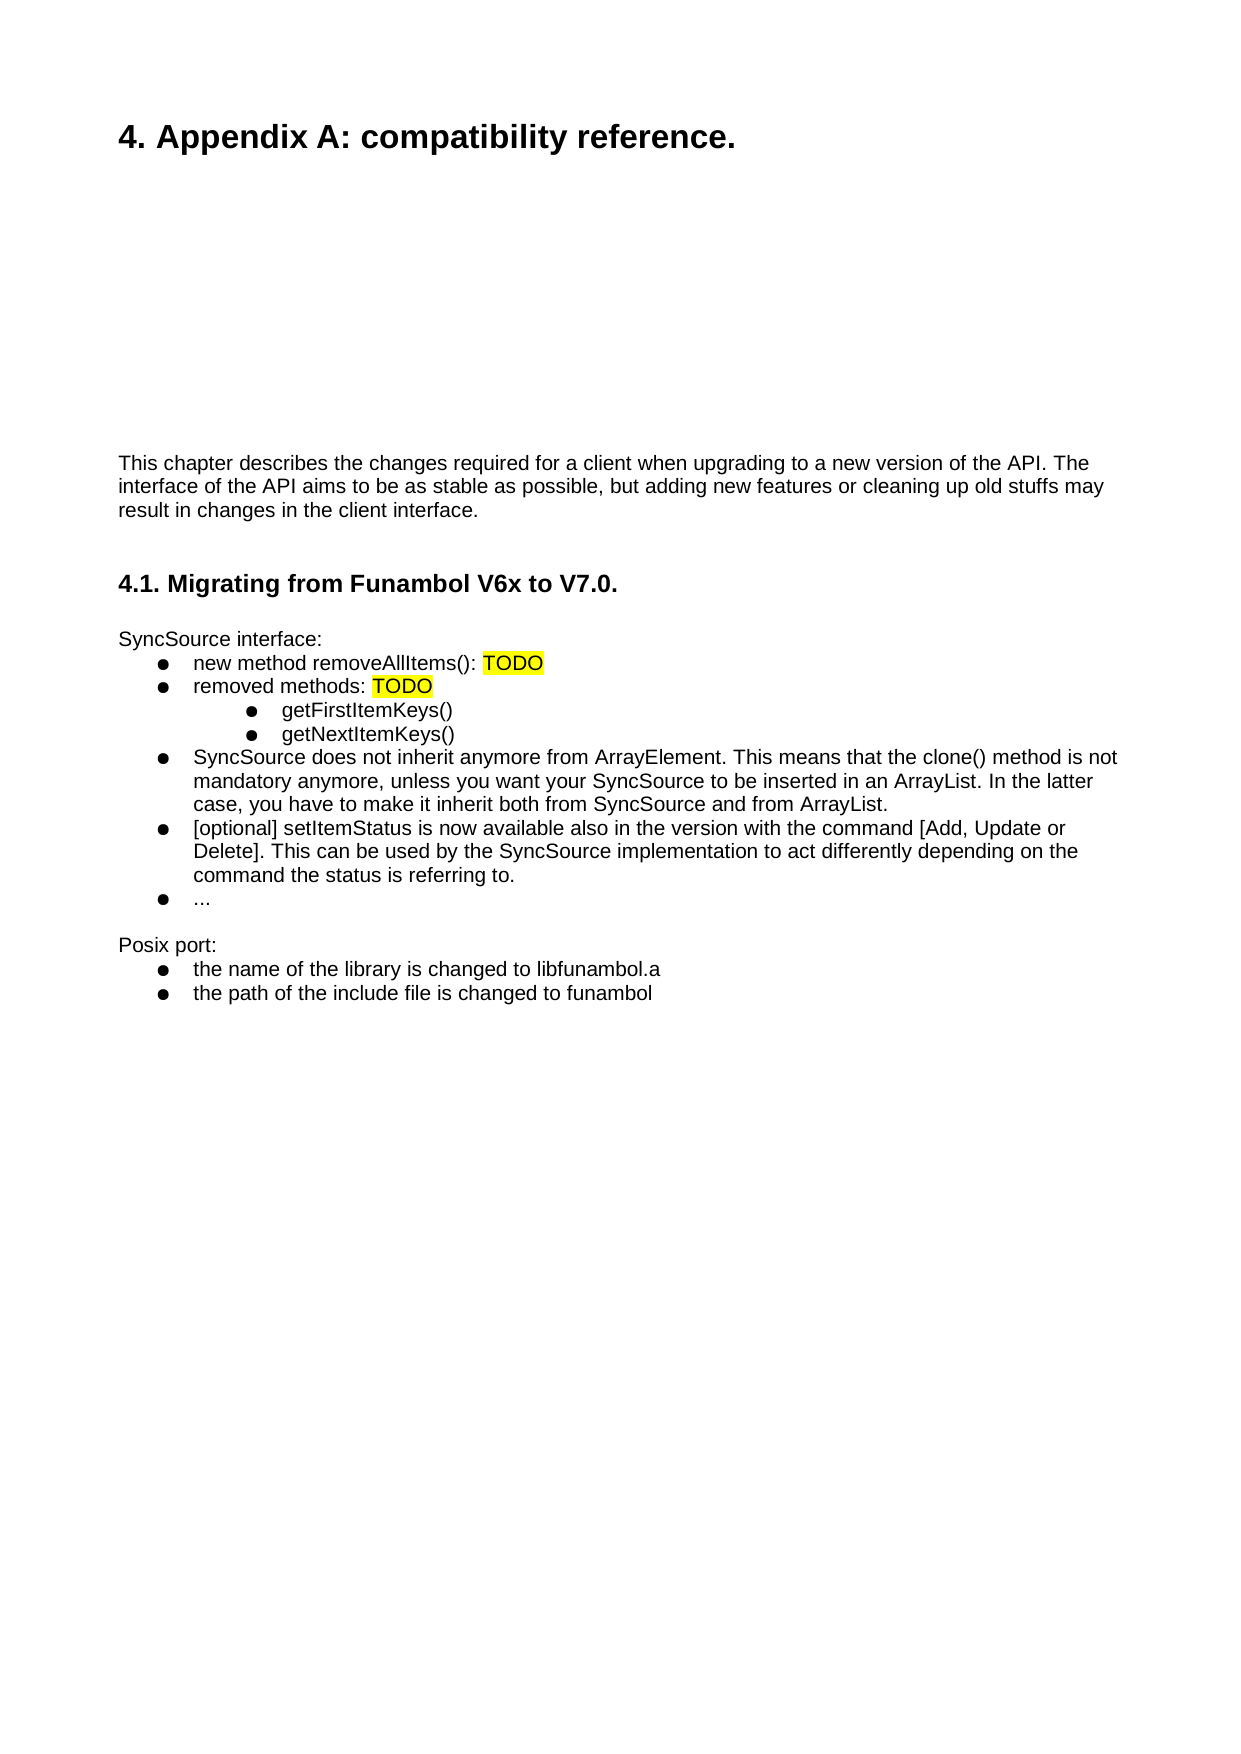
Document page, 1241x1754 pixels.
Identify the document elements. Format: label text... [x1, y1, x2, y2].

list [optional] setItemStatus is now available also in the version with the command [Add, Update or Delete]. This can be used by the SyncSource implementation to act differently depending on the command the status is referring to. [156, 816, 1122, 887]
list getNextItemKeys() [244, 722, 1122, 746]
list ... [156, 887, 1122, 910]
text Posix port: [118, 934, 1122, 957]
text This chapter describes the changes required for a client when upgrading to a new version of the API. The interface of the API aims to be as stable as possible, but adding new features or cleaning up old stuffs may result in changes in the client interface. [118, 451, 1122, 522]
list the name of the library is changed to libfunambol.a [156, 957, 1122, 981]
subtitle Appendix A: compatibility reference. [118, 118, 1122, 156]
subtitle Migrating from Funambol V6x to V7.0. [118, 570, 1122, 598]
text SyncSource interface: [118, 628, 1122, 651]
list the path of the include file is changed to funambol [156, 981, 1122, 1004]
list new method removeAllItems(): TODO [156, 651, 1122, 675]
list removed methods: TODO [156, 675, 1122, 698]
list SyncSource does not inherit anymore from ArrayElement. This means that the clone() method is not mandatory anymore, unless you want your SyncSource to be inserted in an ArrayList. In the latter case, you have to make it inherit both from SyncSource and from ArrayList. [156, 746, 1122, 816]
list getFirstItemKeys() [244, 698, 1122, 722]
